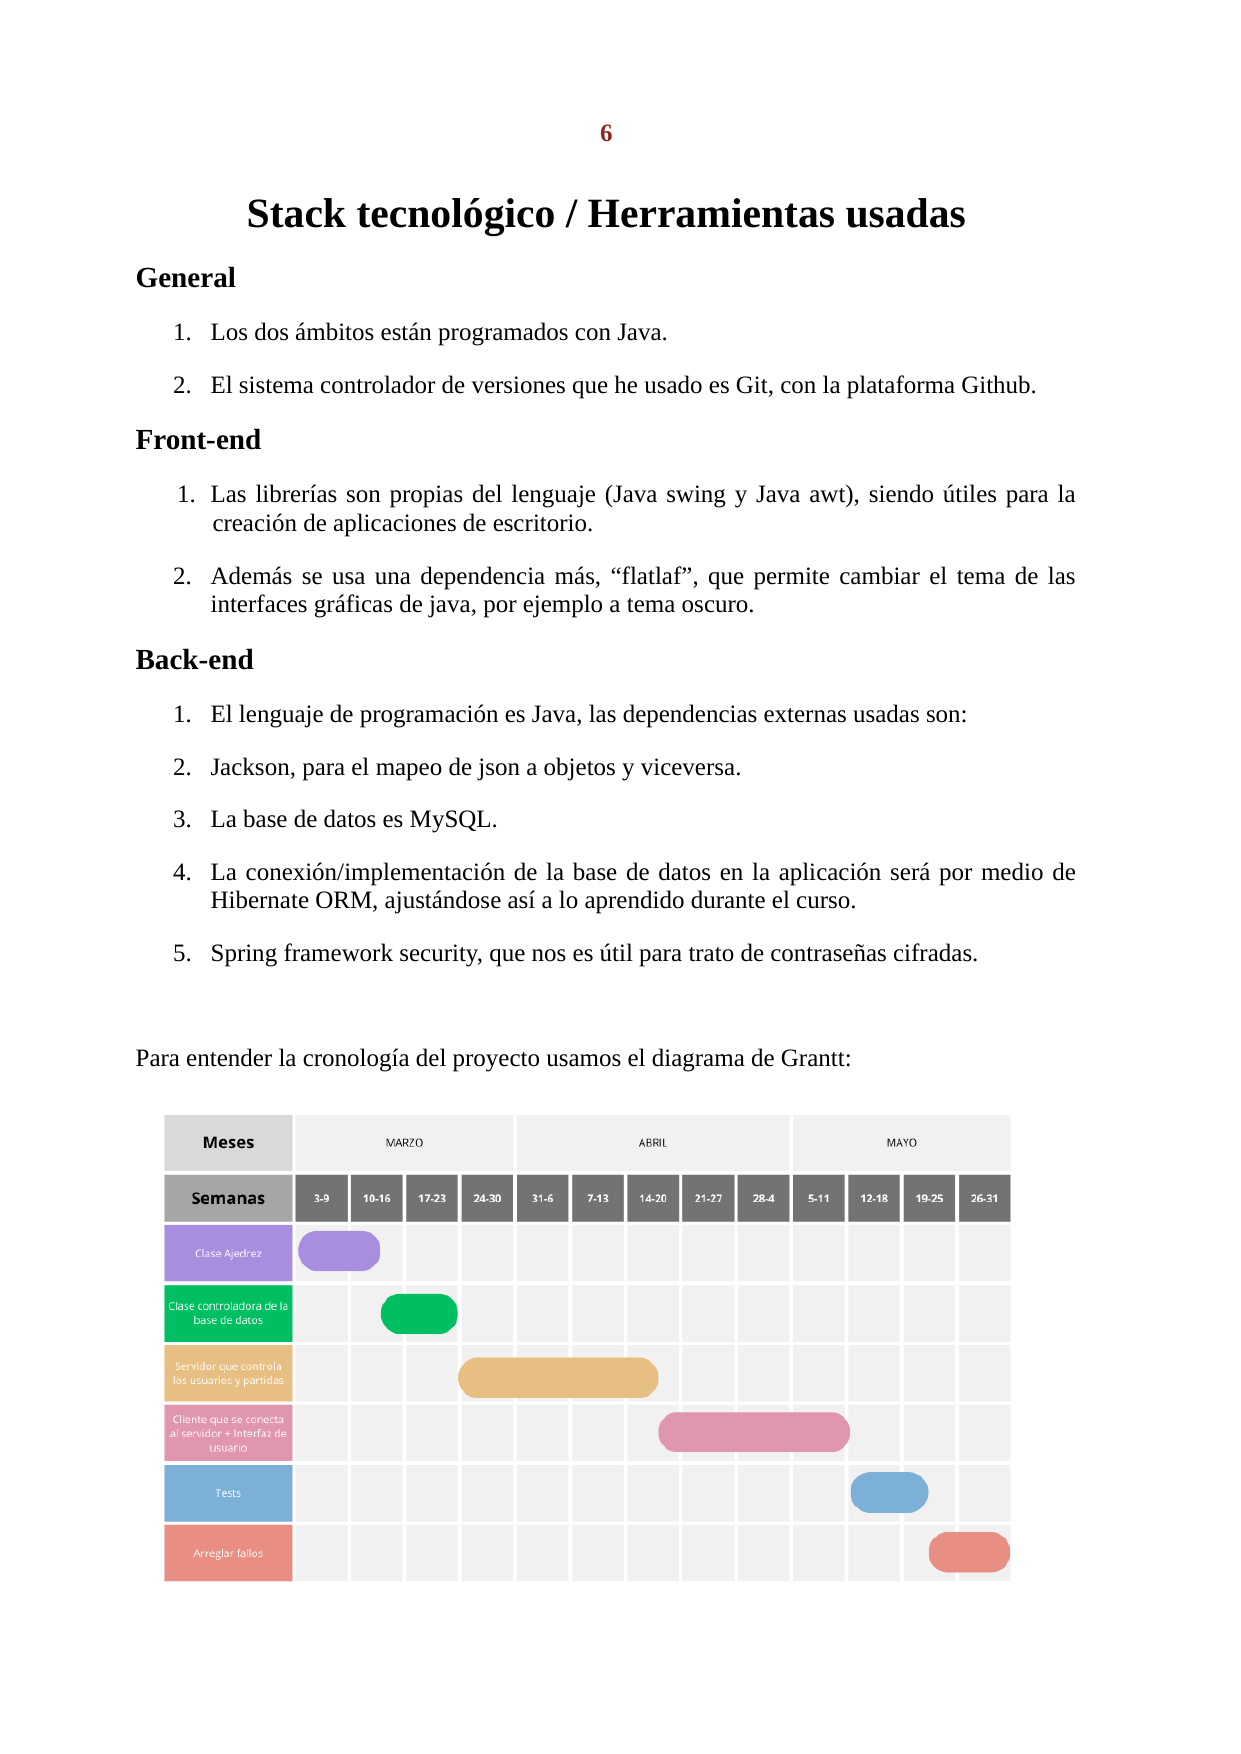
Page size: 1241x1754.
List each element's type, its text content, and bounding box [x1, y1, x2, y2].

list Jackson, para el mapeo de json a objetos y viceversa. [173, 752, 1077, 781]
text Front-end [135, 422, 1077, 456]
list Los dos ámbitos están programados con Java. [173, 317, 1077, 346]
text Back-end [135, 642, 1077, 676]
text Stack tecnológico / Herramientas usadas [135, 188, 1077, 236]
list Las librerías son propias del lenguaje (Java swing y Java awt), siendo útiles para la creación de aplicaciones de escritorio. [177, 479, 1077, 537]
picture [160, 1111, 1020, 1587]
text Para entender la cronología del proyecto usamos el diagrama de Grantt: [135, 1043, 1077, 1072]
list Además se usa una dependencia más, “flatlaf”, que permite cambiar el tema de las interfaces gráficas de java, por ejemplo a tema oscuro. [173, 561, 1077, 618]
list La base de datos es MySQL. [173, 804, 1077, 833]
list Spring framework security, que nos es útil para trato de contraseñas cifradas. [173, 938, 1077, 967]
text General [135, 260, 1077, 293]
list La conexión/implementación de la base de datos en la aplicación será por medio de Hibernate ORM, ajustándose así a lo aprendido durante el curso. [173, 857, 1077, 914]
list El lenguaje de programación es Java, las dependencias externas usadas son: [173, 699, 1077, 728]
list El sistema controlador de versiones que he usado es Git, con la plataforma Github. [173, 370, 1077, 398]
